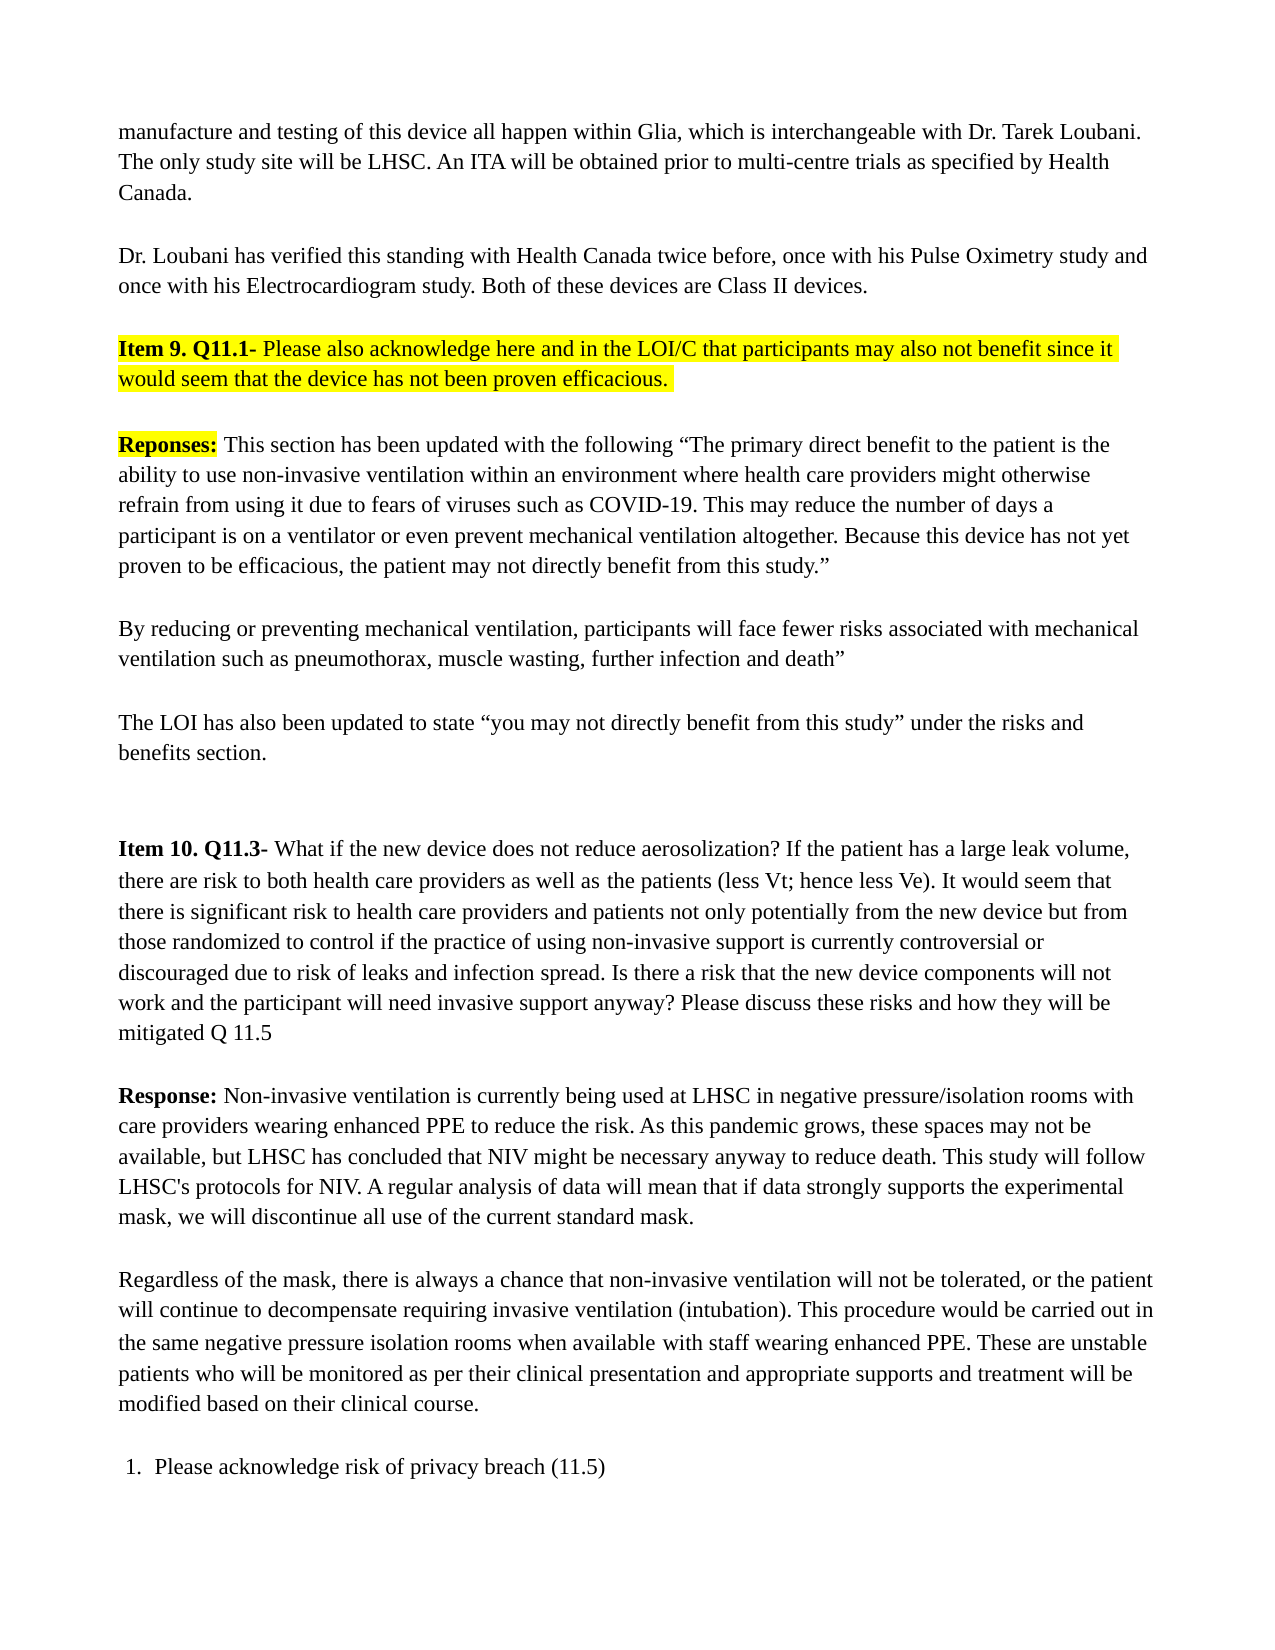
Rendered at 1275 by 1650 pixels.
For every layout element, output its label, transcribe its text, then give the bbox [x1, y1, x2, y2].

text Regardless of the mask, there is always a chance that non-invasive ventilation will not be tolerated, or the patient will continue to decompensate requiring invasive ventilation (intubation). This procedure would be carried out in the same negative pressure isolation rooms when available with staff wearing enhanced PPE. These are unstable patients who will be monitored as per their clinical presentation and appropriate supports and treatment will be modified based on their clinical course. [118, 1266, 1157, 1416]
text Dr. Loubani has verified this standing with Health Canada twice before, once with his Pulse Oximetry study and once with his Electrocardiogram study. Both of these devices are Class II devices. [118, 242, 1157, 298]
text Item 9. Q11.1- Please also acknowledge here and in the LOI/C that participants may also not benefit since it would seem that the device has not been proven efficacious. [118, 335, 1157, 392]
list Please acknowledge risk of privacy breach (11.5) [125, 1453, 1157, 1479]
text Reponses: This section has been updated with the following “The primary direct benefit to the patient is the ability to use non-invasive ventilation within an environment where health care providers might otherwise refrain from using it due to fears of viruses such as COVID-19. This may reduce the number of days a participant is on a ventilator or even prevent mechanical ventilation altogether. Because this device has not yet proven to be efficacious, the patient may not directly benefit from this study.” [118, 429, 1157, 578]
text By reducing or preventing mechanical ventilation, participants will face fewer risks associated with mechanical ventilation such as pneumothorax, muscle wasting, further infection and death” [118, 615, 1157, 672]
text Item 10. Q11.3- What if the new device does not reduce aerosolization? If the patient has a large leak volume, there are risk to both health care providers as well as the patients (less Vt; hence less Ve). It would seem that there is significant risk to health care providers and patients not only potentially from the new device but from those randomized to control if the practice of using non-invasive support is currently controversial or discouraged due to risk of leaks and infection spread. Is there a risk that the new device components will not work and the participant will need invasive support anyway? Please discuss these risks and how they will be mitigated Q 11.5 [118, 835, 1157, 1045]
text manufacture and testing of this device all happen within Glia, which is interchangeable with Dr. Tarek Loubani. The only study site will be LHSC. An ITA will be obtained prior to multi-centre trials as specified by Health Canada. [118, 118, 1157, 205]
text Response: Non-invasive ventilation is currently being used at LHSC in negative pressure/isolation rooms with care providers wearing enhanced PPE to reduce the risk. As this pandemic grows, these spaces may not be available, but LHSC has concluded that NIV might be necessary anyway to reduce death. This study will follow LHSC's protocols for NIV. A regular analysis of data will mean that if data strongly supports the experimental mask, we will discontinue all use of the current standard mask. [118, 1082, 1157, 1229]
text The LOI has also been updated to state “you may not directly benefit from this study” under the risks and benefits section. [118, 708, 1157, 765]
